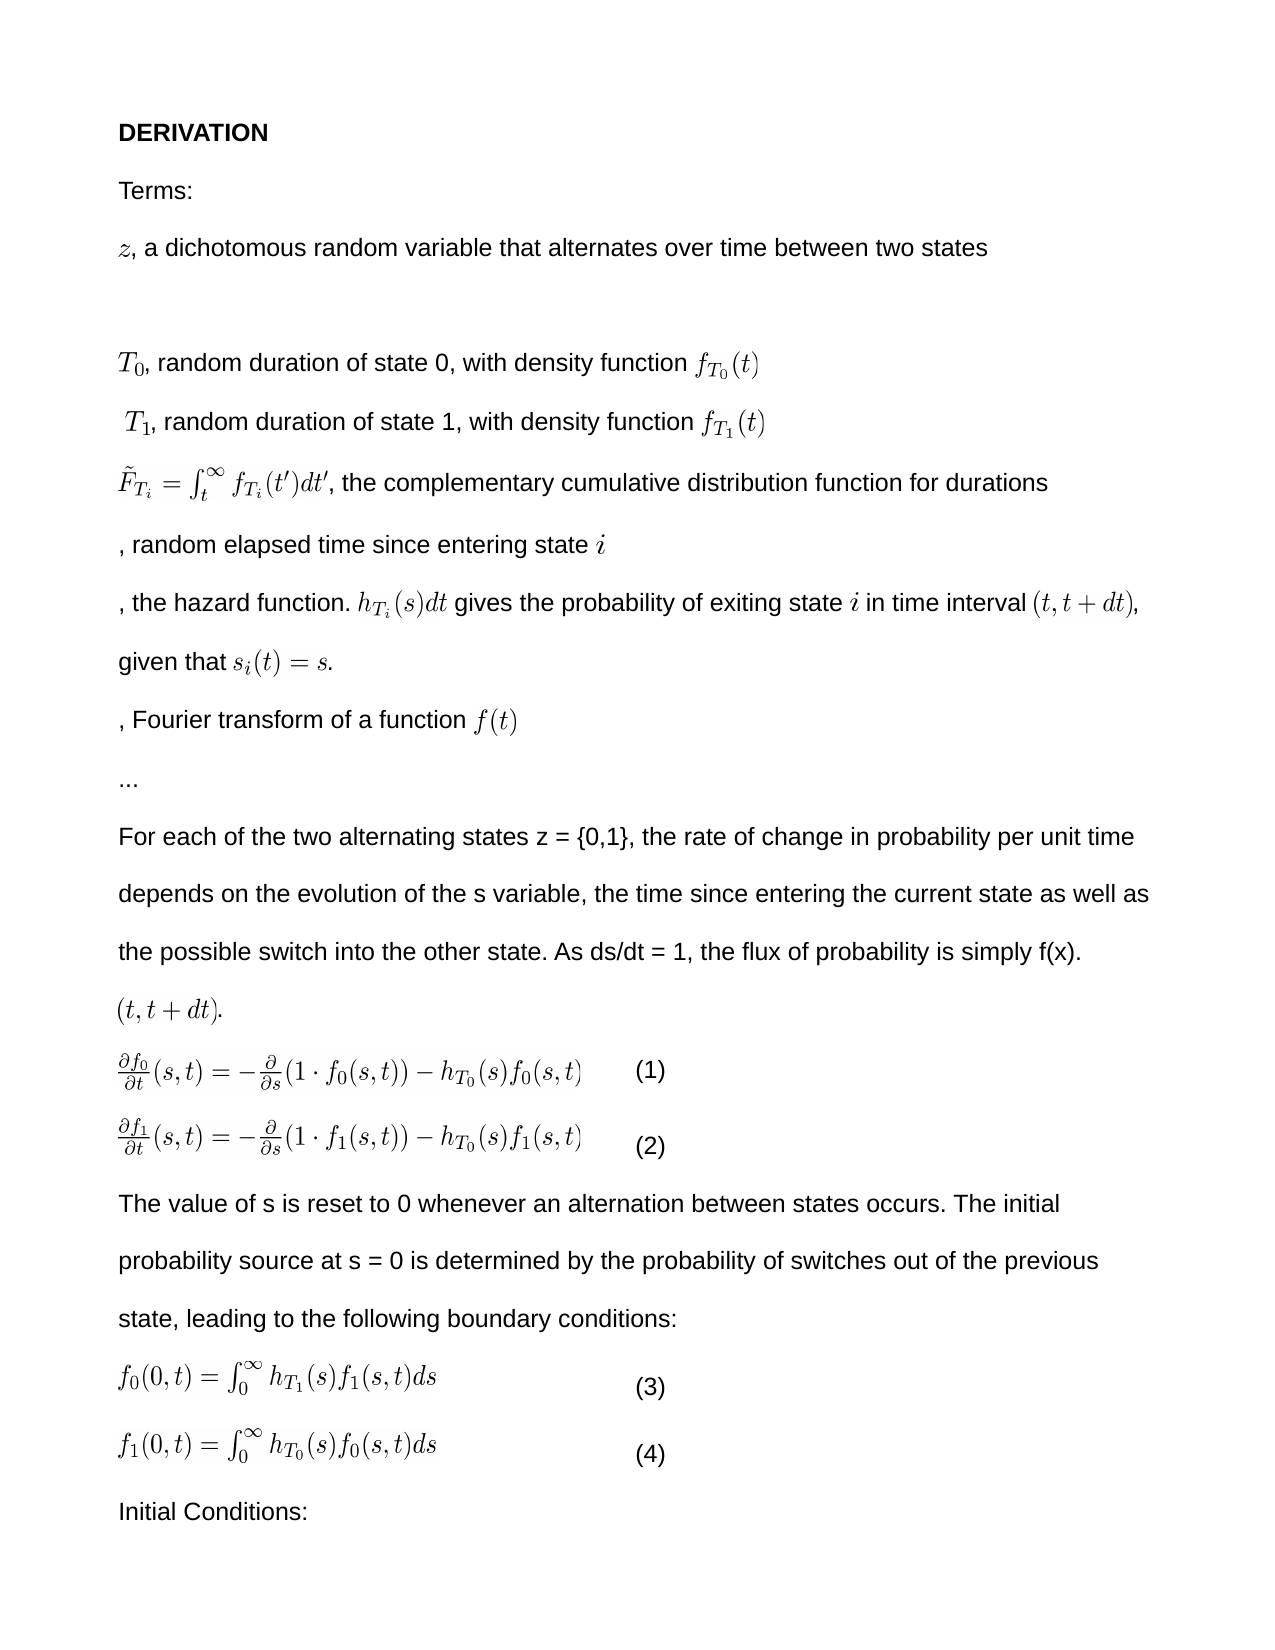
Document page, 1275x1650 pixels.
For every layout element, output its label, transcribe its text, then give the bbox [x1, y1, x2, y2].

text DERIVATION [118, 118, 1157, 147]
picture [125, 411, 150, 435]
text , the complementary cumulative distribution function for durations [328, 466, 1157, 501]
text , a dichotomous random variable that alternates over time between two states [118, 233, 1157, 262]
text (1) [580, 1053, 1157, 1089]
picture [695, 351, 758, 379]
picture [701, 409, 764, 438]
text For each of the two alternating states z = {0,1}, the rate of change in probability per unit time depends on the evolution of the s variable, the time since entering the current state as well as the possible switch into the other state. As ds/dt = 1, the flux of probability is simply f(x). . [118, 822, 1157, 1025]
picture [596, 534, 605, 554]
picture [118, 1118, 580, 1155]
picture [118, 1428, 436, 1463]
picture [118, 466, 328, 501]
text (4) [118, 1429, 1157, 1468]
picture [118, 244, 131, 257]
picture [118, 1361, 436, 1395]
picture [358, 590, 447, 618]
text Terms: [118, 176, 1157, 204]
picture [1034, 590, 1132, 618]
text , the hazard function. gives the probability of exiting state in time interval , given that . [118, 588, 1157, 677]
text (2) [118, 1118, 1157, 1160]
text Initial Conditions: [118, 1497, 1157, 1526]
text (3) [118, 1361, 1157, 1400]
text , Fourier transform of a function [118, 706, 1157, 736]
picture [850, 592, 859, 611]
text , random duration of state 0, with density function [118, 348, 1157, 378]
text , random duration of state 1, with density function [118, 407, 1157, 437]
text , random elapsed time since entering state [118, 530, 1157, 559]
picture [474, 708, 516, 736]
text The value of s is reset to 0 whenever an alternation between states occurs. The initial probability source at s = 0 is determined by the probability of switches out of the previous state, leading to the following boundary conditions: [118, 1188, 1157, 1332]
picture [118, 352, 144, 376]
picture [118, 997, 217, 1025]
picture [233, 649, 327, 677]
picture [118, 1053, 580, 1090]
text ... [118, 764, 1157, 793]
